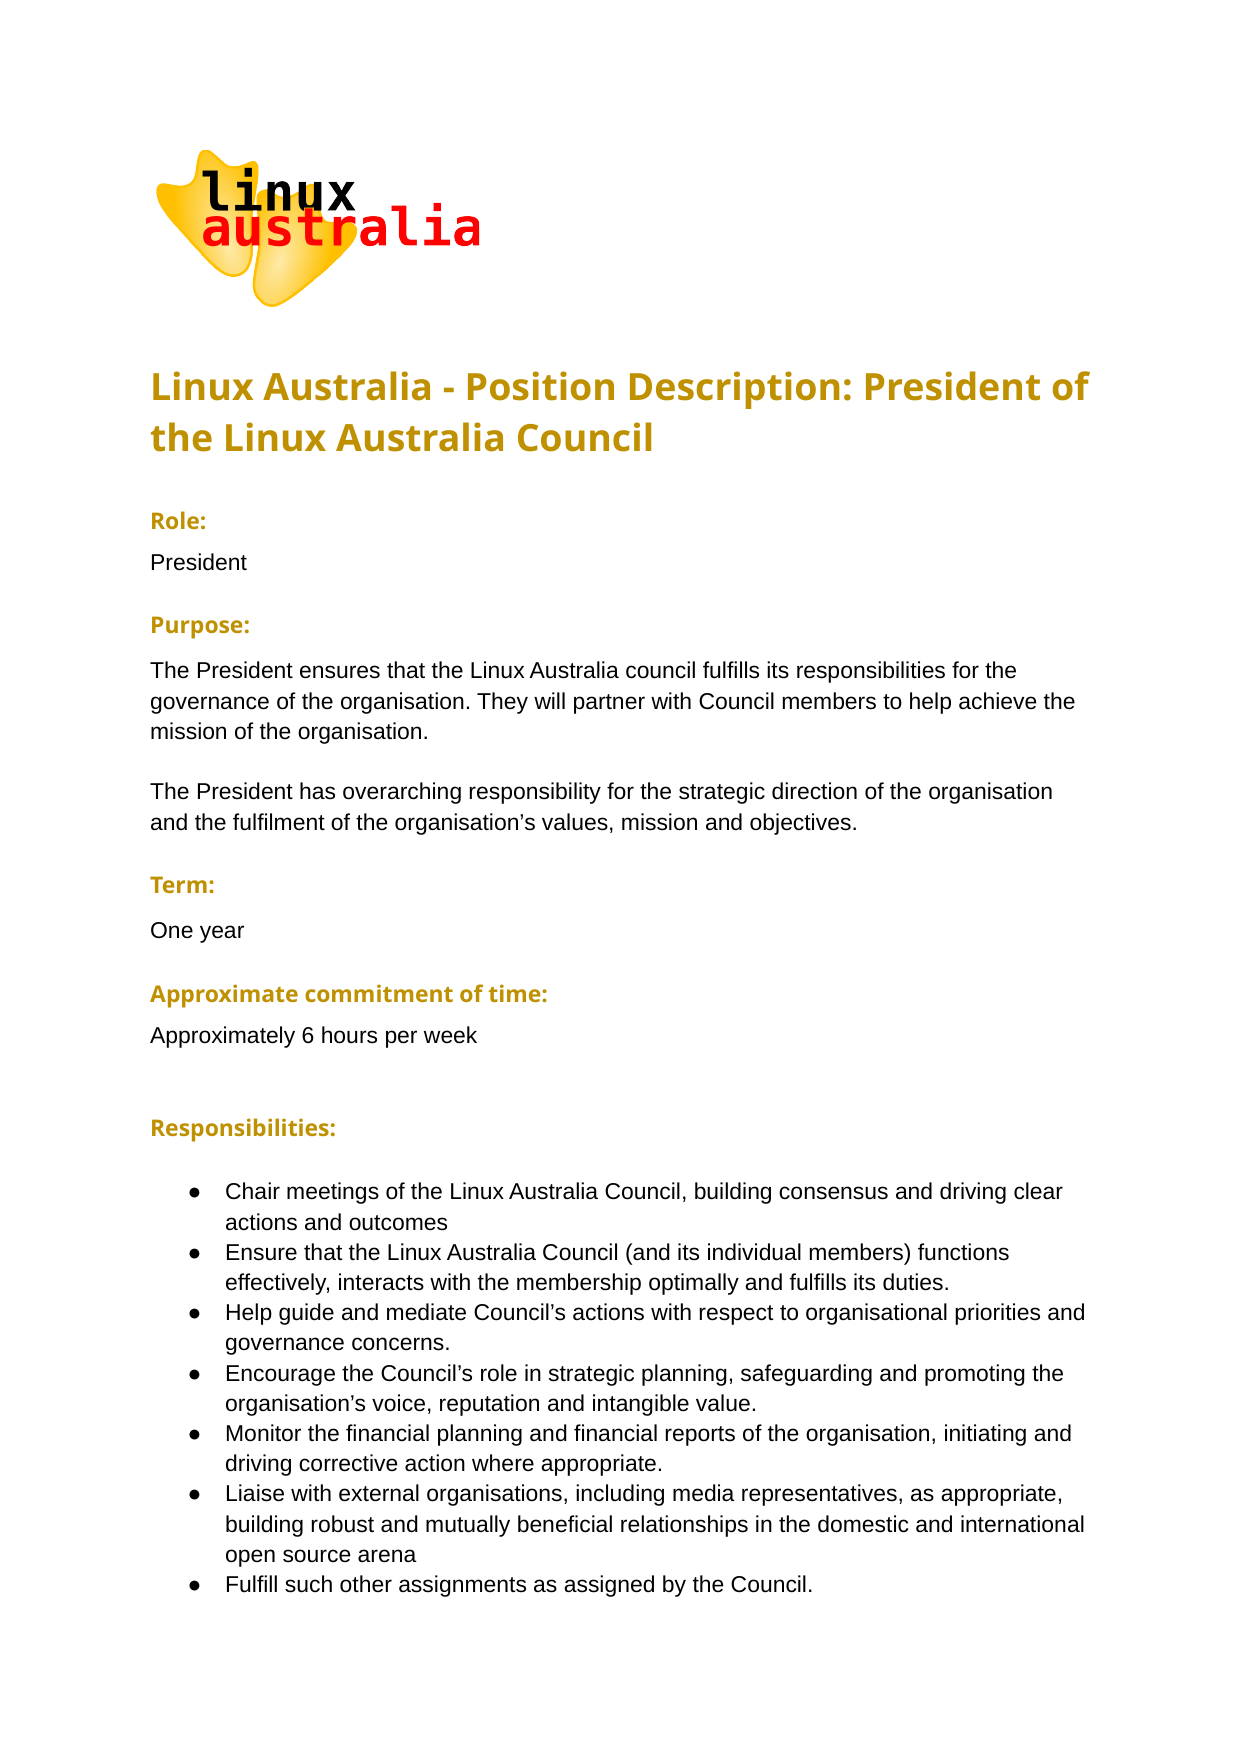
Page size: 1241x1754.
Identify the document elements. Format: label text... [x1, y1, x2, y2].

list Help guide and mediate Council’s actions with respect to organisational priorities and governance concerns. [187, 1299, 1090, 1356]
subtitle Linux Australia - Position Description: President of the Linux Australia Council [150, 360, 1090, 462]
list Chair meetings of the Linux Australia Council, building consensus and driving clear actions and outcomes [187, 1178, 1090, 1235]
subtitle Role: [150, 505, 1090, 536]
subtitle Approximate commitment of time: [150, 978, 1090, 1009]
text President [150, 549, 1090, 575]
picture [156, 150, 480, 307]
list Fulfill such other assignments as assigned by the Council. [187, 1571, 1090, 1597]
text One year [150, 917, 1090, 944]
list Liaise with external organisations, including media representatives, as appropriate, building robust and mutually beneficial relationships in the domestic and international open source arena [187, 1480, 1090, 1567]
subtitle Purpose: [150, 609, 1090, 640]
list Ensure that the Linux Australia Council (and its individual members) functions effectively, interacts with the membership optimally and fulfills its duties. [187, 1239, 1090, 1295]
subtitle Term: [150, 869, 1090, 900]
text The President ensures that the Linux Australia council fulfills its responsibilities for the governance of the organisation. They will partner with Council members to help achieve the mission of the organisation. [150, 657, 1090, 744]
text The President has overarching responsibility for the strategic direction of the organisation and the fulfilment of the organisation’s values, mission and objectives. [150, 778, 1090, 835]
text Responsibilities: [150, 1112, 1090, 1143]
list Encourage the Council’s role in strategic planning, safeguarding and promoting the organisation’s voice, reputation and intangible value. [187, 1359, 1090, 1416]
text Approximately 6 hours per week [150, 1022, 1090, 1048]
list Monitor the financial planning and financial reports of the organisation, initiating and driving corrective action where appropriate. [187, 1420, 1090, 1477]
